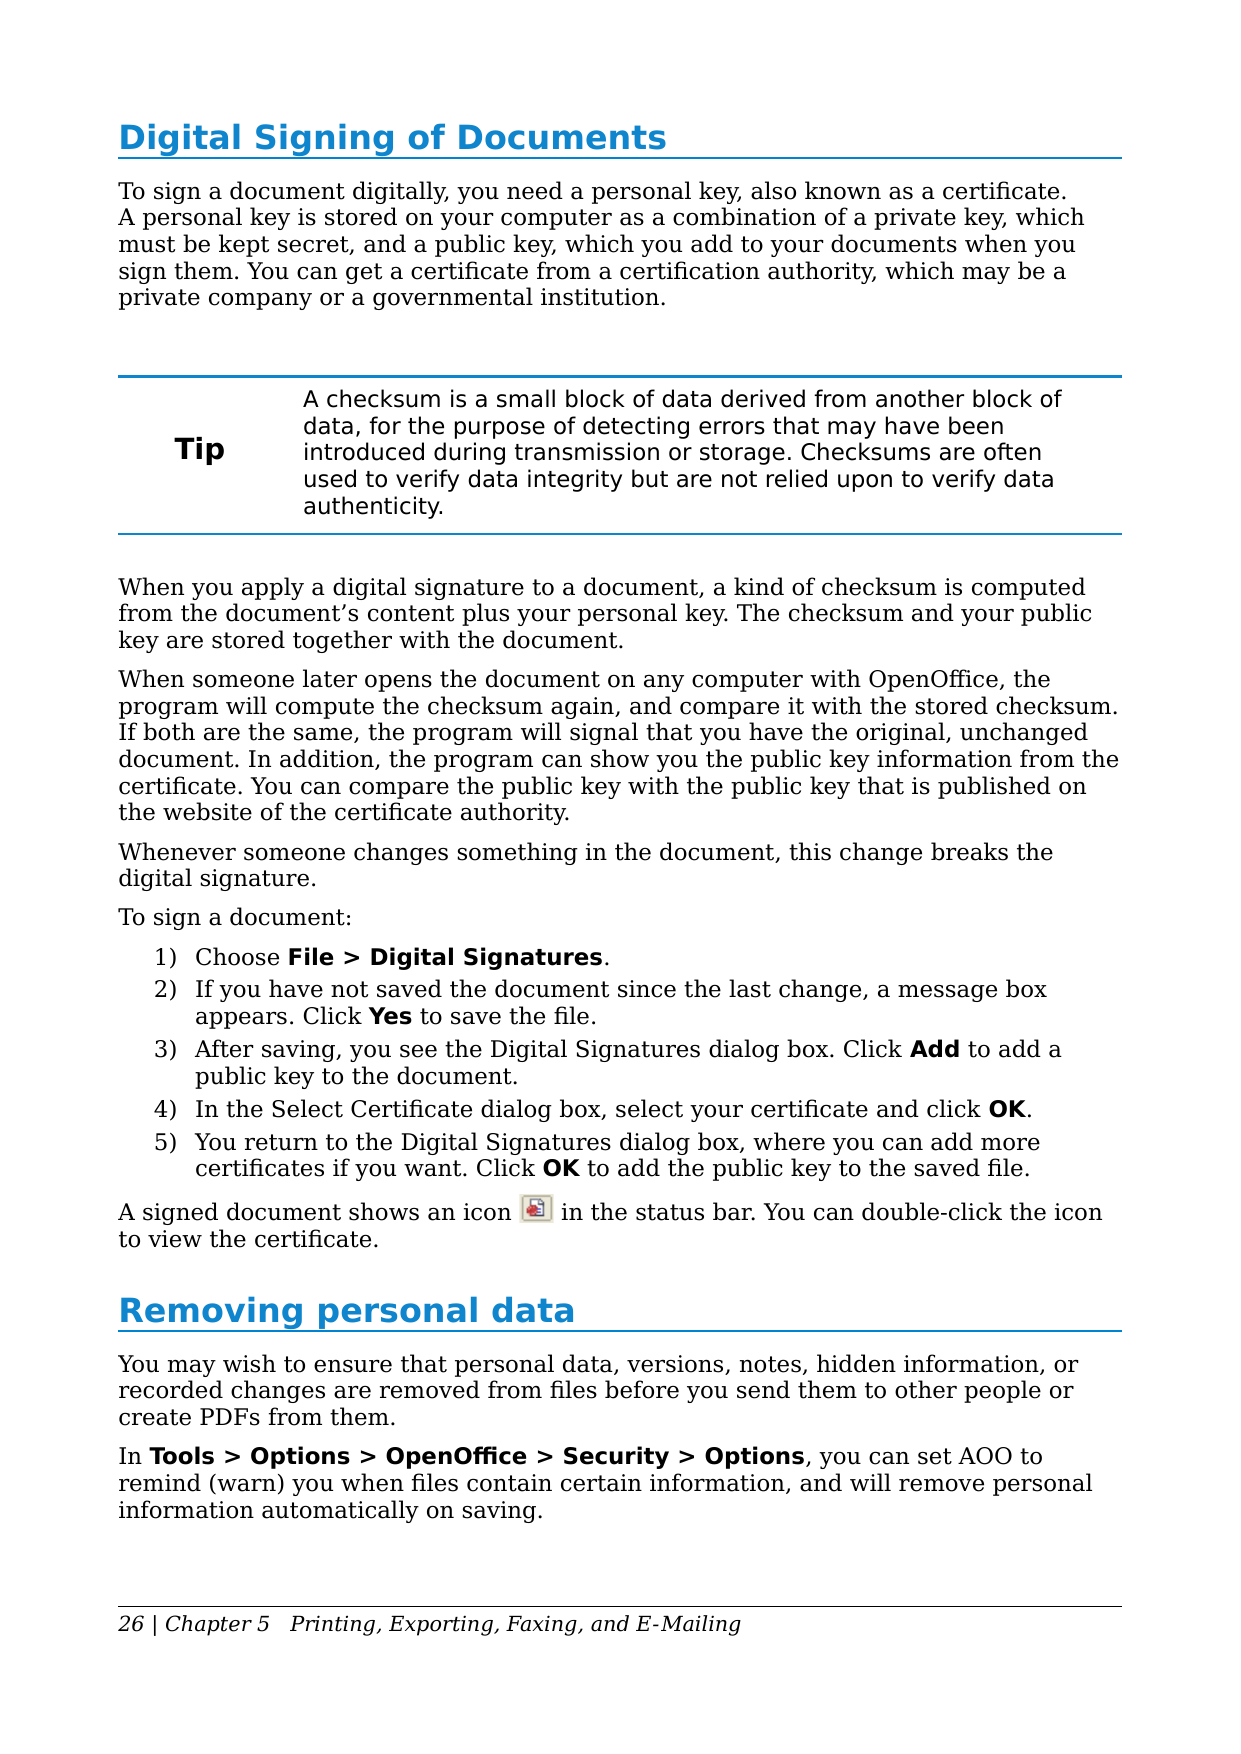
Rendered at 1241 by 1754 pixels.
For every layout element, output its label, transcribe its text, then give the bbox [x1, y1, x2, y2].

text A signed document shows an icon in the status bar. You can double-click the icon to view the certificate. [118, 1194, 1122, 1253]
text When you apply a digital signature to a document, a kind of checksum is computed from the document’s content plus your personal key. The checksum and your public key are stored together with the document. [118, 574, 1122, 654]
text When someone later opens the document on any computer with OpenOffice, the program will compute the checksum again, and compare it with the stored checksum. If both are the same, the program will signal that you have the original, unchanged document. In addition, the program can show you the public key information from the certificate. You can compare the public key with the public key that is published on the website of the certificate authority. [118, 666, 1122, 826]
list After saving, you see the Digital Signatures dialog box. Click Add to add a public key to the document. [177, 1036, 1122, 1089]
subtitle Removing personal data [118, 1291, 1122, 1330]
list You return to the Digital Signatures dialog box, where you can add more certificates if you want. Click OK to add the public key to the saved file. [177, 1129, 1122, 1182]
text Whenever someone changes something in the document, this change breaks the digital signature. [118, 839, 1122, 892]
subtitle Digital Signing of Documents [118, 118, 1122, 157]
text You may wish to ensure that personal data, versions, notes, hidden information, or recorded changes are removed from files before you send them to other people or create PDFs from them. [118, 1351, 1122, 1431]
picture [519, 1194, 554, 1223]
text In Tools > Options > OpenOffice > Security > Options, you can set AOO to remind (warn) you when files contain certain information, and will remove personal information automatically on saving. [118, 1443, 1122, 1523]
table_header A checksum is a small block of data derived from another block of data, for the purpose of detecting errors that may have been introduced during transmission or storage. Checksums are often used to verify data integrity but are not relied upon to verify data authenticity. [281, 378, 1122, 533]
table_header Tip [118, 378, 281, 533]
text To sign a document: [118, 904, 1122, 931]
list Choose File > Digital Signatures. [177, 944, 1122, 970]
text To sign a document digitally, you need a personal key, also known as a certificate. A personal key is stored on your computer as a combination of a private key, which must be kept secret, and a public key, which you add to your documents when you sign them. You can get a certificate from a certification authority, which may be a private company or a governmental institution. [118, 178, 1122, 311]
list If you have not saved the document since the last change, a message box appears. Click Yes to save the file. [177, 977, 1122, 1030]
list In the Select Certificate dialog box, select your certificate and click OK. [177, 1096, 1122, 1122]
